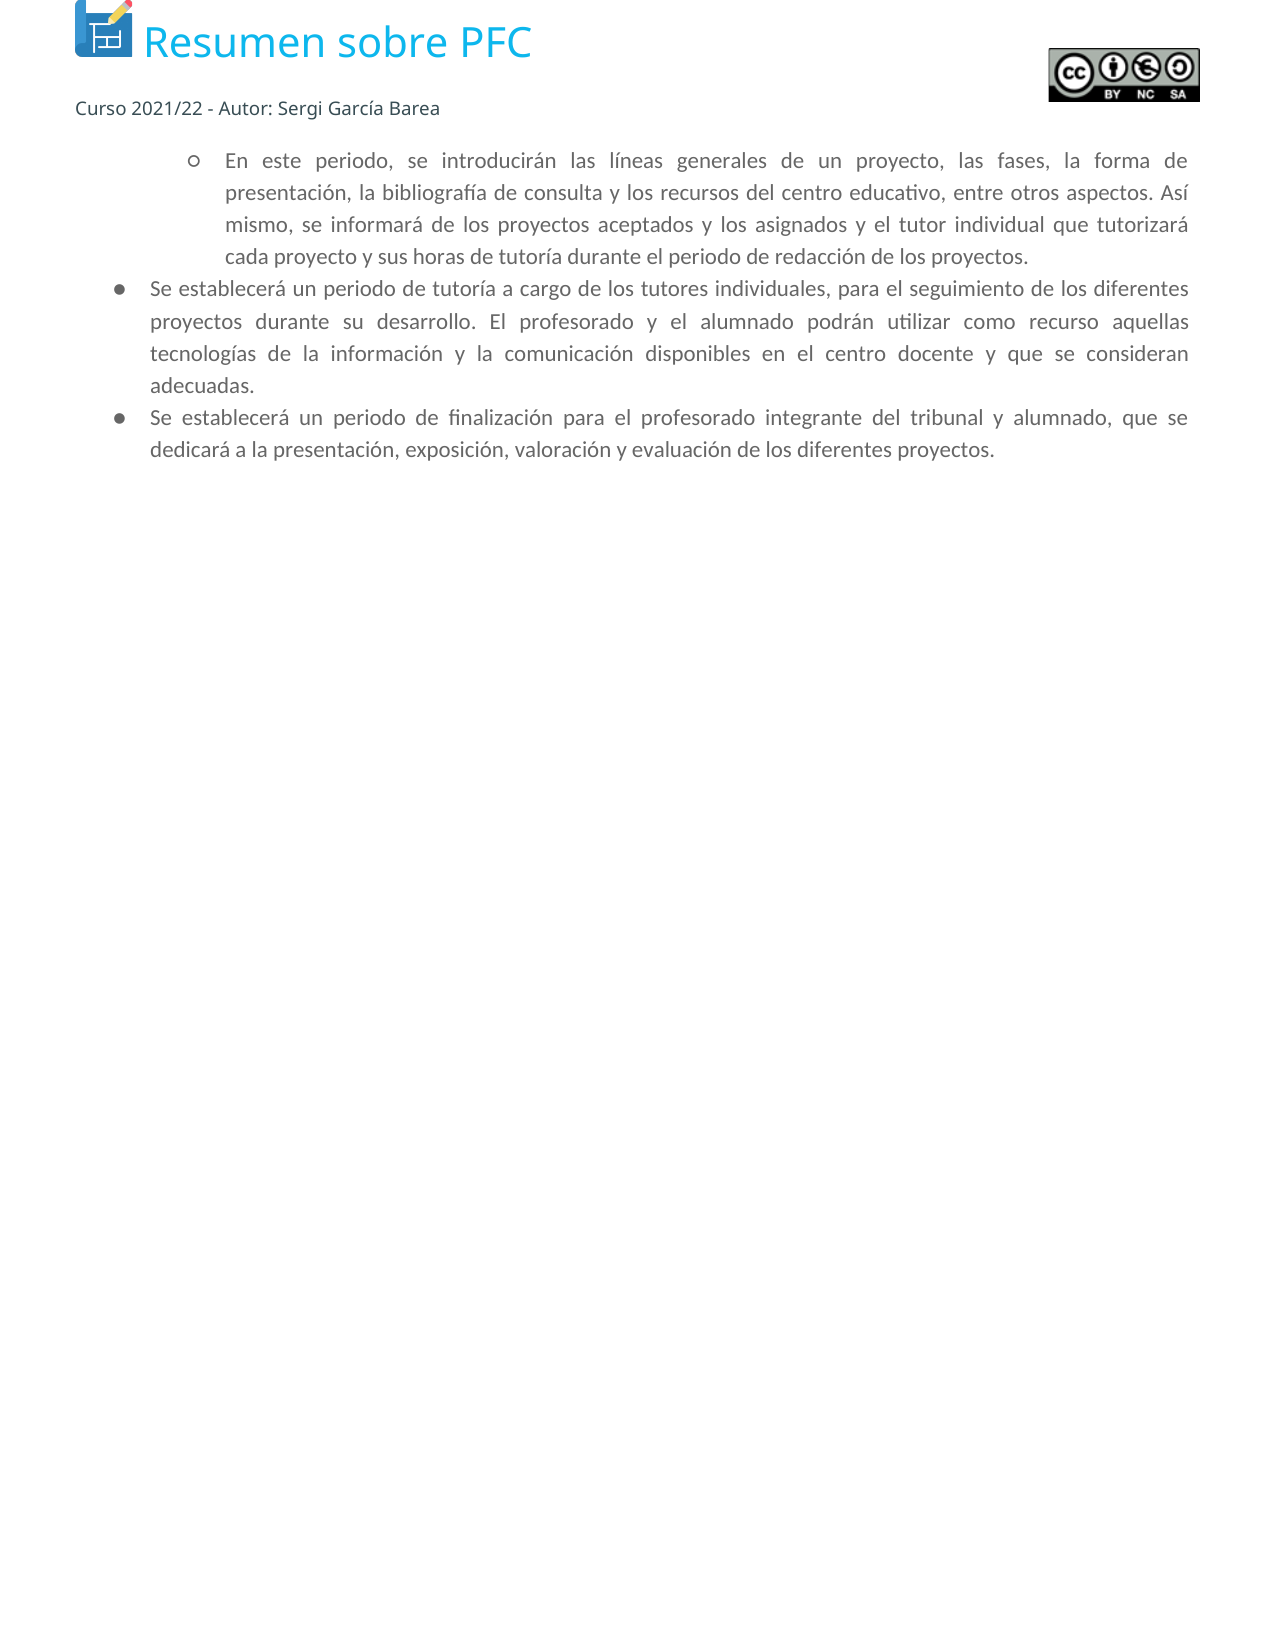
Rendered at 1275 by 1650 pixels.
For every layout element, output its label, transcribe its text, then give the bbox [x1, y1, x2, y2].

list En este periodo, se introducirán las líneas generales de un proyecto, las fases, la forma de presentación, la bibliografía de consulta y los recursos del centro educativo, entre otros aspectos. Así mismo, se informará de los proyectos aceptados y los asignados y el tutor individual que tutorizará cada proyecto y sus horas de tutoría durante el periodo de redacción de los proyectos. [187, 146, 1191, 270]
picture [1048, 48, 1200, 102]
list Se establecerá un periodo de finalización para el profesorado integrante del tribunal y alumnado, que se dedicará a la presentación, exposición, valoración y evaluación de los diferentes proyectos. [112, 403, 1191, 463]
picture [75, 0, 133, 57]
list Se establecerá un periodo de tutoría a cargo de los tutores individuales, para el seguimiento de los diferentes proyectos durante su desarrollo. El profesorado y el alumnado podrán utilizar como recurso aquellas tecnologías de la información y la comunicación disponibles en el centro docente y que se consideran adecuadas. [112, 274, 1191, 399]
